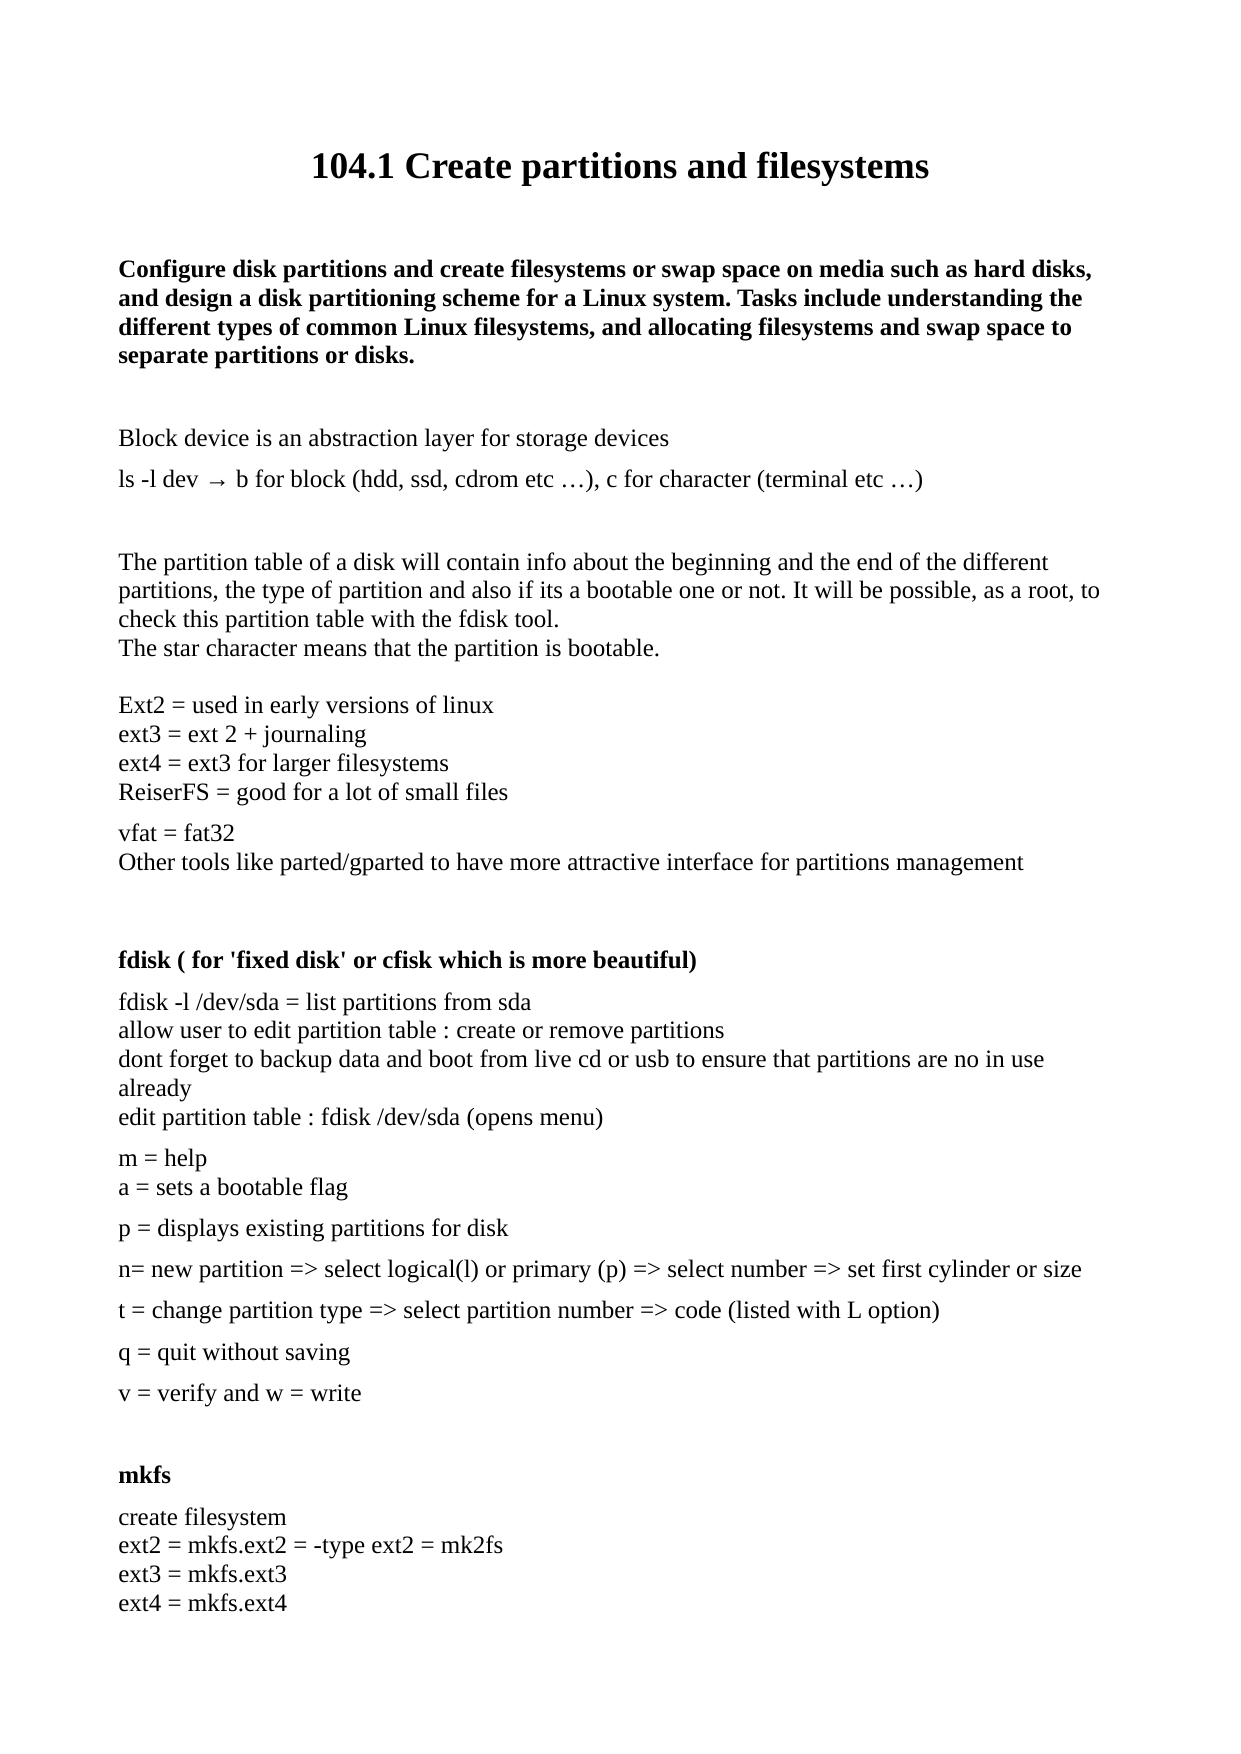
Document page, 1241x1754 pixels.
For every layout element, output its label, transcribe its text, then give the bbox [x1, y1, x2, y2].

text ls -l dev → b for block (hdd, ssd, cdrom etc …), c for character (terminal etc …) [118, 464, 1122, 493]
text v = verify and w = write [118, 1378, 1122, 1407]
text mkfs [118, 1461, 1122, 1489]
text create filesystem ext2 = mkfs.ext2 = -type ext2 = mk2fs ext3 = mkfs.ext3 ext4 = mkfs.ext4 [118, 1502, 1122, 1617]
text vfat = fat32 Other tools like parted/gparted to have more attractive interface for partitions management [118, 818, 1122, 933]
text fdisk -l /dev/sda = list partitions from sda allow user to edit partition table : create or remove partitions dont forget to backup data and boot from live cd or usb to ensure that partitions are no in use already edit partition table : fdisk /dev/sda (opens menu) [118, 987, 1122, 1131]
text p = displays existing partitions for disk [118, 1213, 1122, 1242]
text n= new partition => select logical(l) or primary (p) => select number => set first cylinder or size [118, 1254, 1122, 1283]
text m = help a = sets a bootable flag [118, 1143, 1122, 1201]
text Configure disk partitions and create filesystems or swap space on media such as hard disks, and design a disk partitioning scheme for a Linux system. Tasks include understanding the different types of common Linux filesystems, and allocating filesystems and swap space to separate partitions or disks. [118, 254, 1122, 369]
text The partition table of a disk will contain info about the beginning and the end of the different partitions, the type of partition and also if its a bootable one or not. It will be possible, as a root, to check this partition table with the fdisk tool. The star character means that the partition is bootable. Ext2 = used in early versions of linux ext3 = ext 2 + journaling ext4 = ext3 for larger filesystems ReiserFS = good for a lot of small files [118, 547, 1122, 806]
text q = quit without saving [118, 1337, 1122, 1366]
text fdisk ( for 'fixed disk' or cfisk which is more beautiful) [118, 946, 1122, 974]
text t = change partition type => select partition number => code (listed with L option) [118, 1296, 1122, 1324]
subtitle 104.1 Create partitions and filesystems [118, 143, 1122, 186]
text Block device is an abstraction layer for storage devices [118, 423, 1122, 452]
